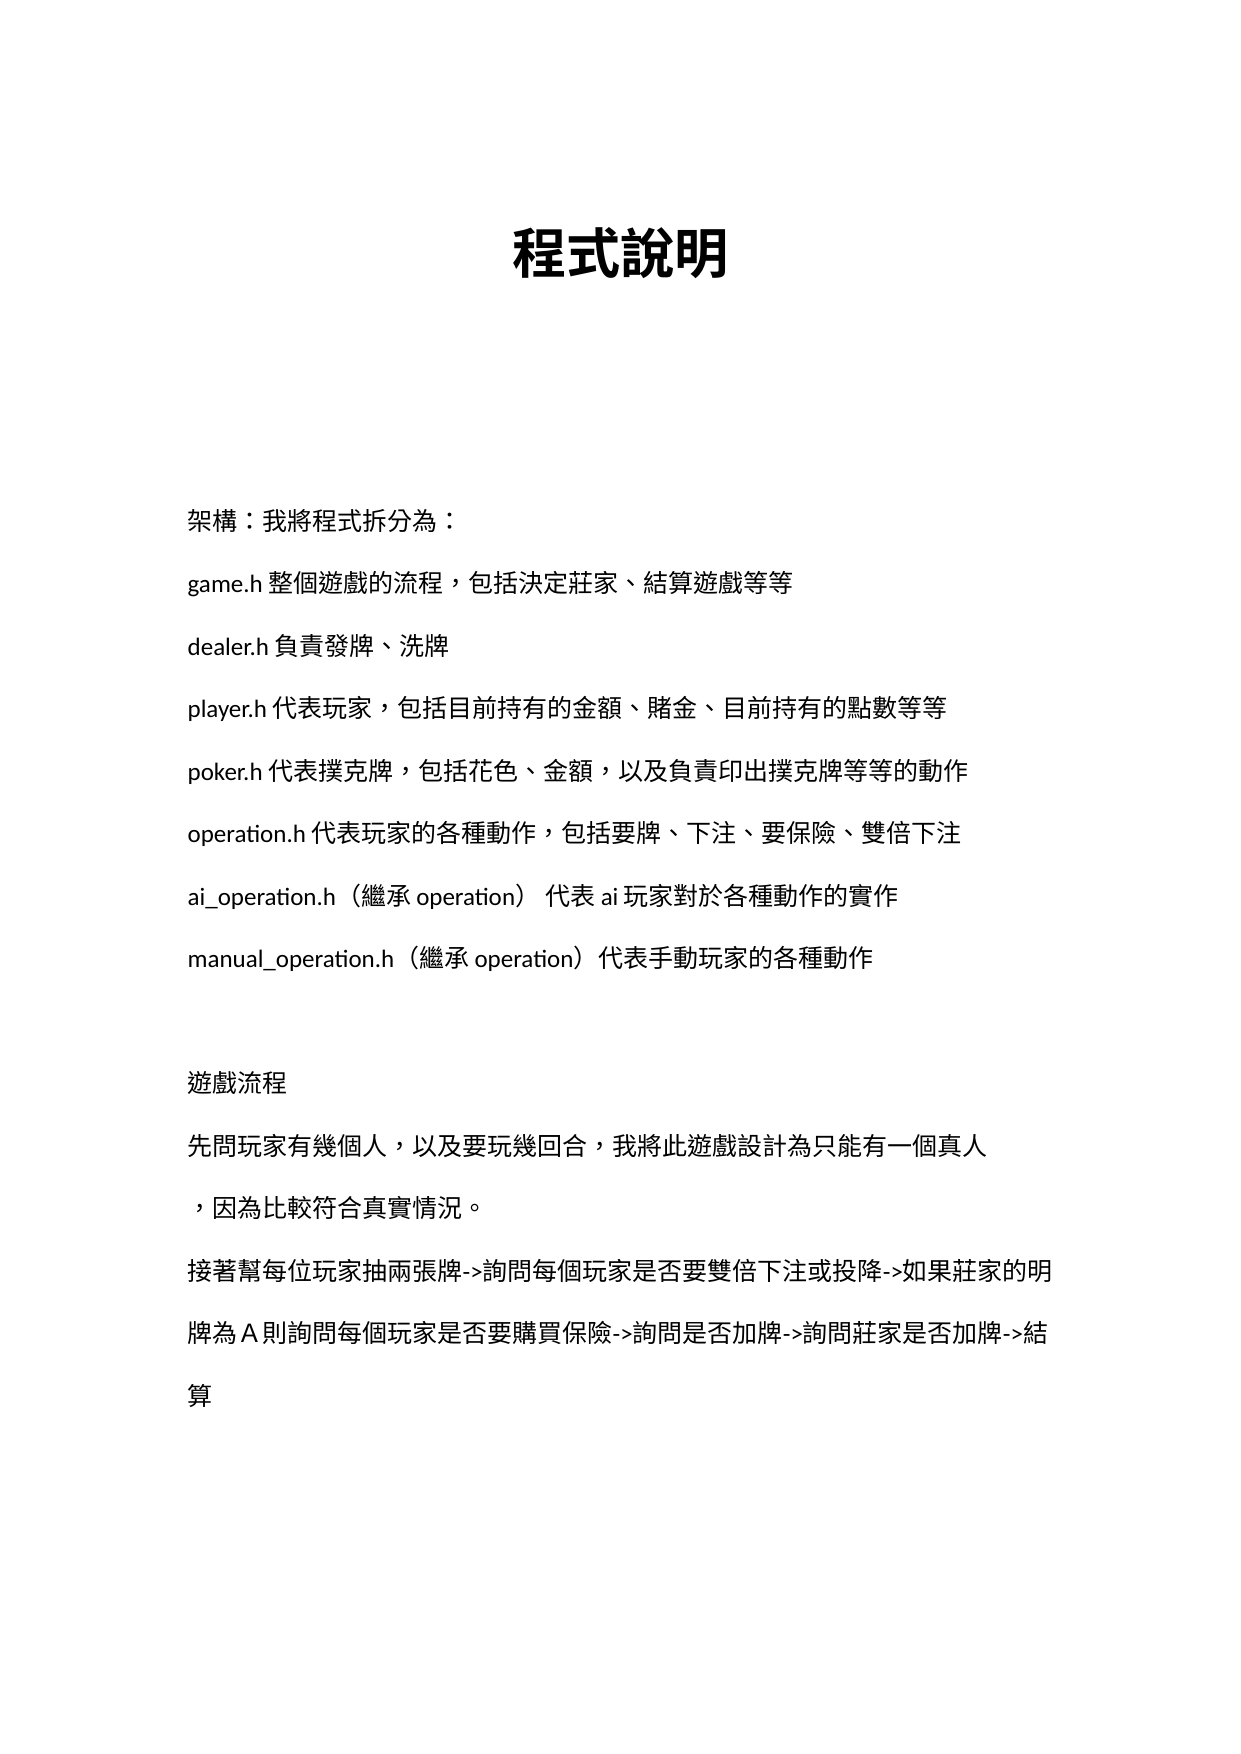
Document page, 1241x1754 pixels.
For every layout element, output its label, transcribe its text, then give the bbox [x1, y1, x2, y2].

text 先問玩家有幾個人，以及要玩幾回合，我將此遊戲設計為只能有一個真人 ，因為比較符合真實情況。 [187, 1103, 1053, 1228]
text 接著幫每位玩家抽兩張牌->詢問每個玩家是否要雙倍下注或投降->如果莊家的明牌為Ａ則詢問每個玩家是否要購買保險->詢問是否加牌->詢問莊家是否加牌->結算 [187, 1228, 1053, 1415]
text poker.h 代表撲克牌，包括花色、金額，以及負責印出撲克牌等等的動作 [187, 728, 1053, 790]
text 遊戲流程 [187, 1040, 1053, 1103]
text ai_operation.h（繼承operation） 代表ai玩家對於各種動作的實作 [187, 853, 1053, 915]
subtitle 程式說明 [187, 177, 1053, 302]
text manual_operation.h（繼承operation）代表手動玩家的各種動作 [187, 915, 1053, 978]
text player.h 代表玩家，包括目前持有的金額、賭金、目前持有的點數等等 [187, 665, 1053, 728]
text 架構：我將程式拆分為： [187, 478, 1053, 540]
text game.h 整個遊戲的流程，包括決定莊家、結算遊戲等等 [187, 540, 1053, 603]
text dealer.h 負責發牌、洗牌 [187, 603, 1053, 665]
text operation.h 代表玩家的各種動作，包括要牌、下注、要保險、雙倍下注 [187, 790, 1053, 853]
